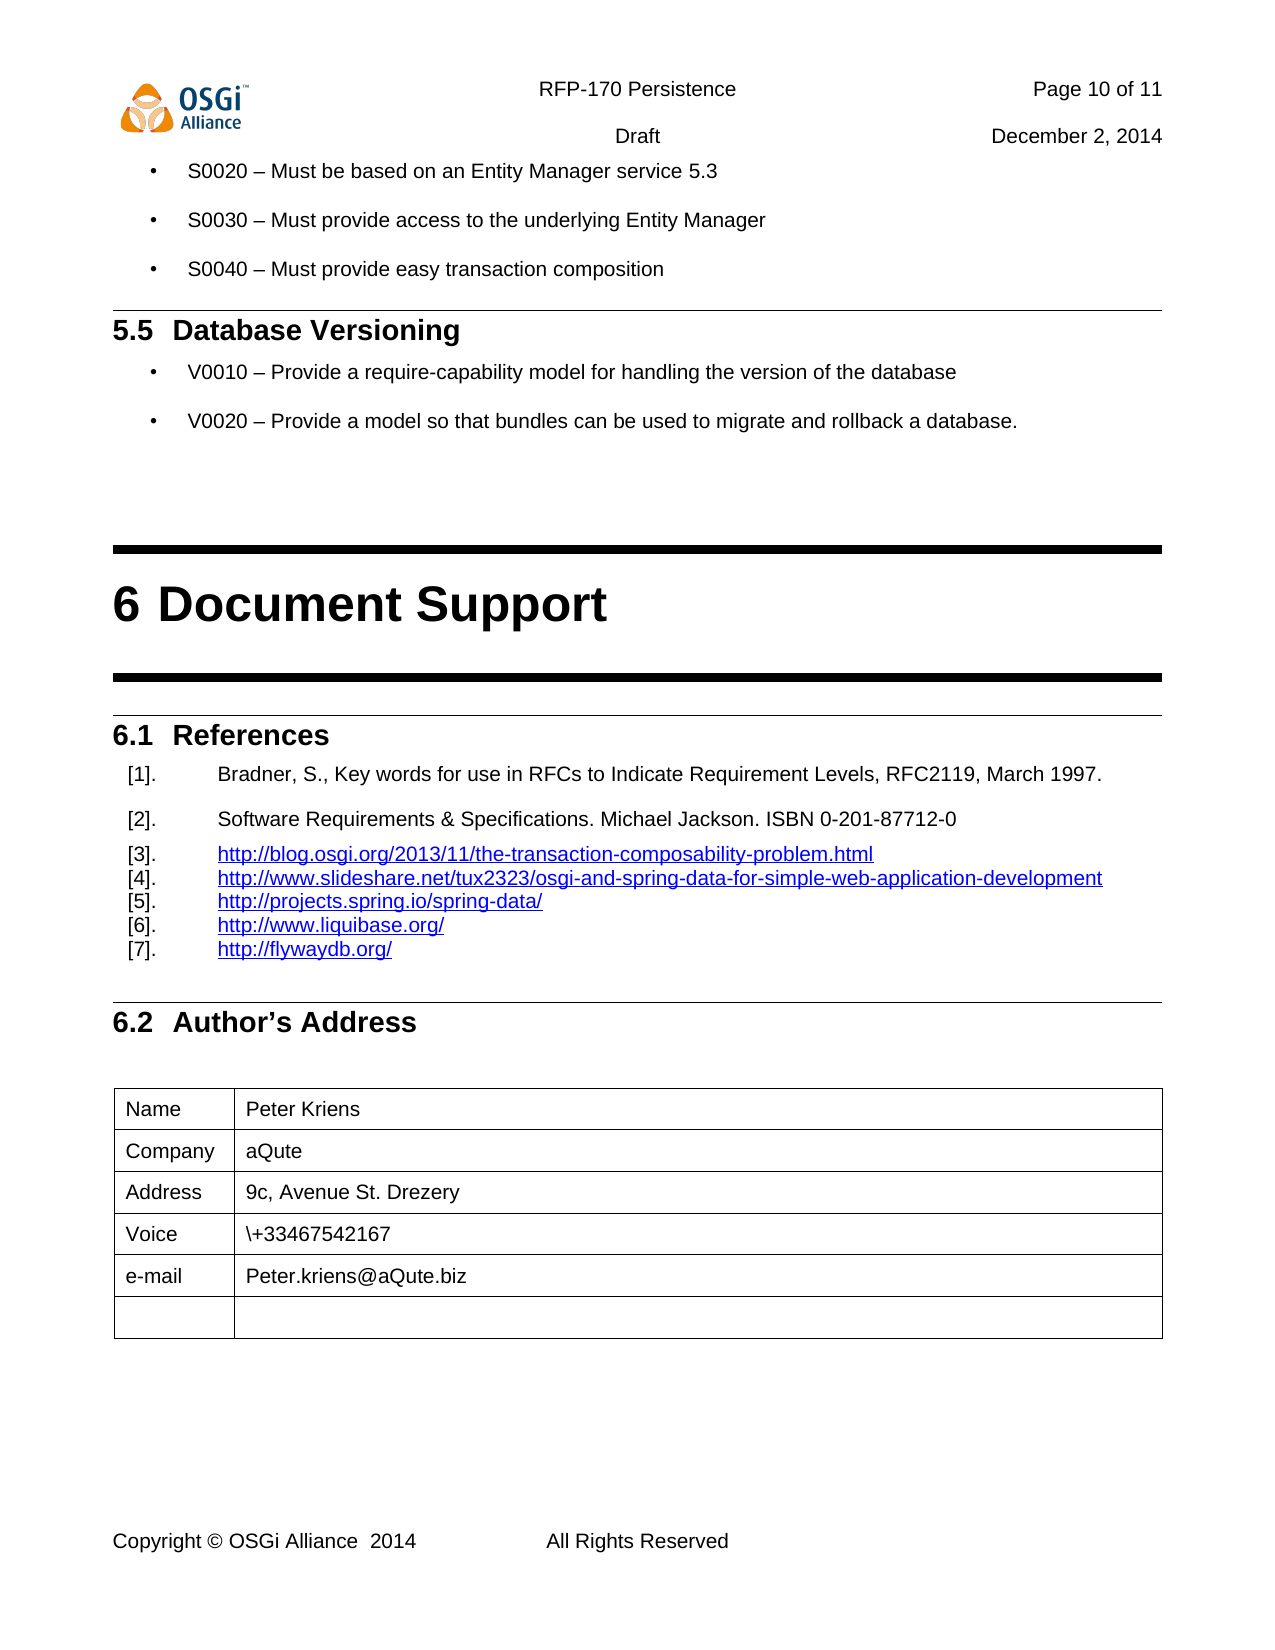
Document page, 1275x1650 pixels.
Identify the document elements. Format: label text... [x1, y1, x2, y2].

list S0030 – Must provide access to the underlying Entity Manager [150, 208, 1162, 232]
list http://flywaydb.org/ [127, 937, 1162, 961]
list http://www.liquibase.org/ [127, 913, 1162, 937]
table_cell [235, 1297, 1162, 1337]
table_header Peter Kriens [235, 1089, 1162, 1129]
table_cell [115, 1297, 234, 1337]
table_cell e-mail [115, 1255, 234, 1296]
table_cell aQute [235, 1130, 1162, 1171]
picture [113, 76, 257, 140]
subtitle Author’s Address [112, 1003, 1162, 1038]
list Software Requirements & Specifications. Michael Jackson. ISBN 0-201-87712-0 [127, 807, 1162, 831]
table_cell 9c, Avenue St. Drezery [235, 1172, 1162, 1212]
table_cell Voice [115, 1214, 234, 1254]
list http://blog.osgi.org/2013/11/the-transaction-composability-problem.html [127, 841, 1162, 865]
list Bradner, S., Key words for use in RFCs to Indicate Requirement Levels, RFC2119, March 1997. [127, 762, 1162, 786]
list V0010 – Provide a require-capability model for handling the version of the database [150, 359, 1162, 383]
table_cell Company [115, 1130, 234, 1171]
list S0040 – Must provide easy transaction composition [150, 257, 1162, 281]
list S0020 – Must be based on an Entity Manager service 5.3 [150, 159, 1162, 183]
subtitle References [112, 716, 1162, 752]
subtitle Document Support [112, 546, 1162, 682]
table_cell Address [115, 1172, 234, 1212]
list V0020 – Provide a model so that bundles can be used to migrate and rollback a database. [150, 408, 1162, 433]
table_header Name [115, 1089, 234, 1129]
subtitle Database Versioning [112, 311, 1162, 347]
table_cell Peter.kriens@aQute.biz [235, 1255, 1162, 1296]
table_cell \+33467542167 [235, 1214, 1162, 1254]
list http://www.slideshare.net/tux2323/osgi-and-spring-data-for-simple-web-application-development [127, 865, 1162, 889]
list http://projects.spring.io/spring-data/ [127, 889, 1162, 913]
